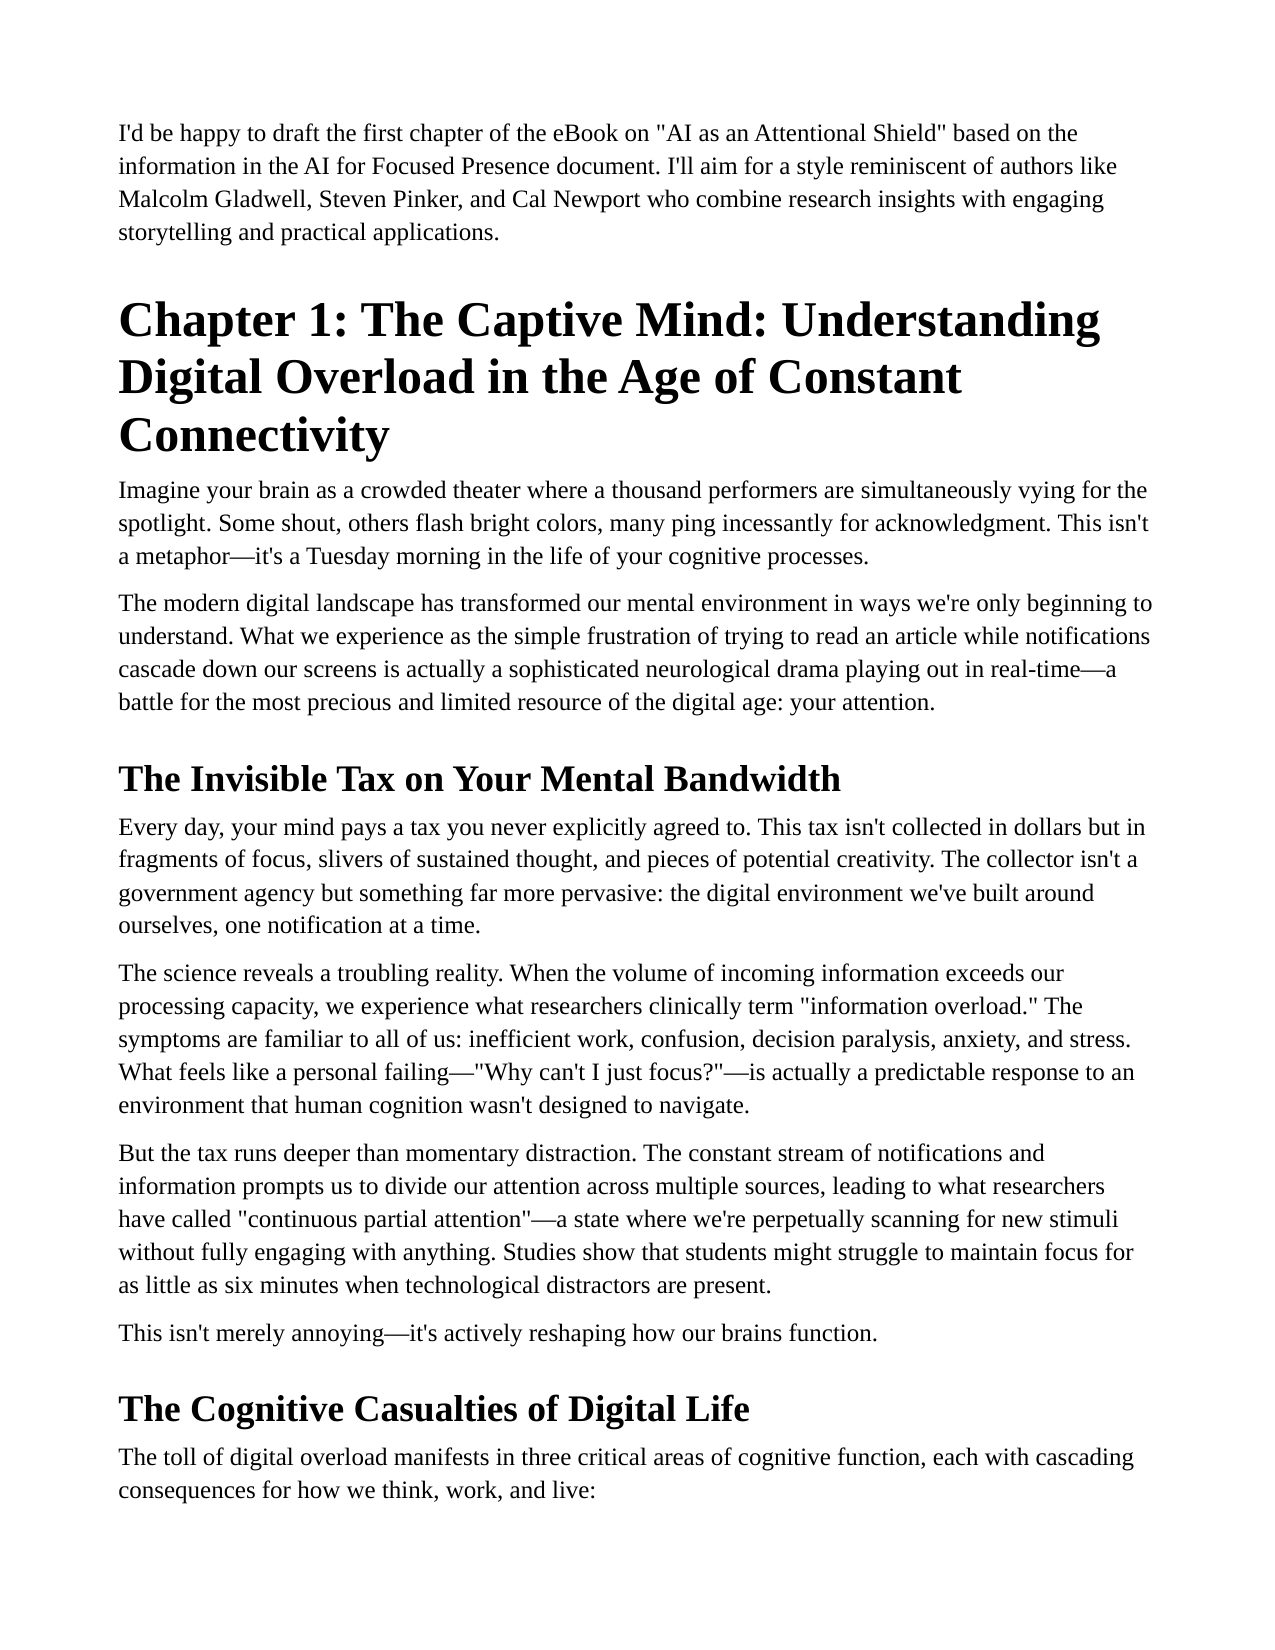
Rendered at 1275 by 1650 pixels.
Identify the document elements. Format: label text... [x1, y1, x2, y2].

subtitle Chapter 1: The Captive Mind: Understanding Digital Overload in the Age of Constant Connectivity [118, 290, 1157, 462]
text This isn't merely annoying—it's actively reshaping how our brains function. [118, 1318, 1157, 1346]
text Every day, your mind pays a tax you never explicitly agreed to. This tax isn't collected in dollars but in fragments of focus, slivers of sustained thought, and pieces of potential creativity. The collector isn't a government agency but something far more pervasive: the digital environment we've built around ourselves, one notification at a time. [118, 812, 1157, 939]
text Imagine your brain as a crowded theater where a thousand performers are simultaneously vying for the spotlight. Some shout, others flash bright colors, many ping incessantly for acknowledgment. This isn't a metaphor—it's a Tuesday morning in the life of your cognitive processes. [118, 475, 1157, 569]
text The toll of digital overload manifests in three critical areas of cognitive function, each with cascading consequences for how we think, work, and live: [118, 1442, 1157, 1503]
text The science reveals a troubling reality. When the volume of incoming information exceeds our processing capacity, we experience what researchers clinically term "information overload." The symptoms are familiar to all of us: inefficient work, confusion, decision paralysis, anxiety, and stress. What feels like a personal failing—"Why can't I just focus?"—is actually a predictable response to an environment that human cognition wasn't designed to navigate. [118, 958, 1157, 1119]
text But the tax runs deeper than momentary distraction. The constant stream of notifications and information prompts us to divide our attention across multiple sources, leading to what researchers have called "continuous partial attention"—a state where we're perpetually scanning for new stimuli without fully engaging with anything. Studies show that students might struggle to maintain focus for as little as six minutes when technological distractors are present. [118, 1138, 1157, 1299]
subtitle The Invisible Tax on Your Mental Bandwidth [118, 756, 1157, 799]
text I'd be happy to draft the first chapter of the eBook on "AI as an Attentional Shield" based on the information in the AI for Focused Presence document. I'll aim for a style reminiscent of authors like Malcolm Gladwell, Steven Pinker, and Cal Newport who combine research insights with engaging storytelling and practical applications. [118, 118, 1157, 246]
text The modern digital landscape has transformed our mental environment in ways we're only beginning to understand. What we experience as the simple frustration of trying to read an article while notifications cascade down our screens is actually a sophisticated neurological drama playing out in real-time—a battle for the most precious and limited resource of the digital age: your attention. [118, 588, 1157, 716]
subtitle The Cognitive Casualties of Digital Life [118, 1386, 1157, 1429]
